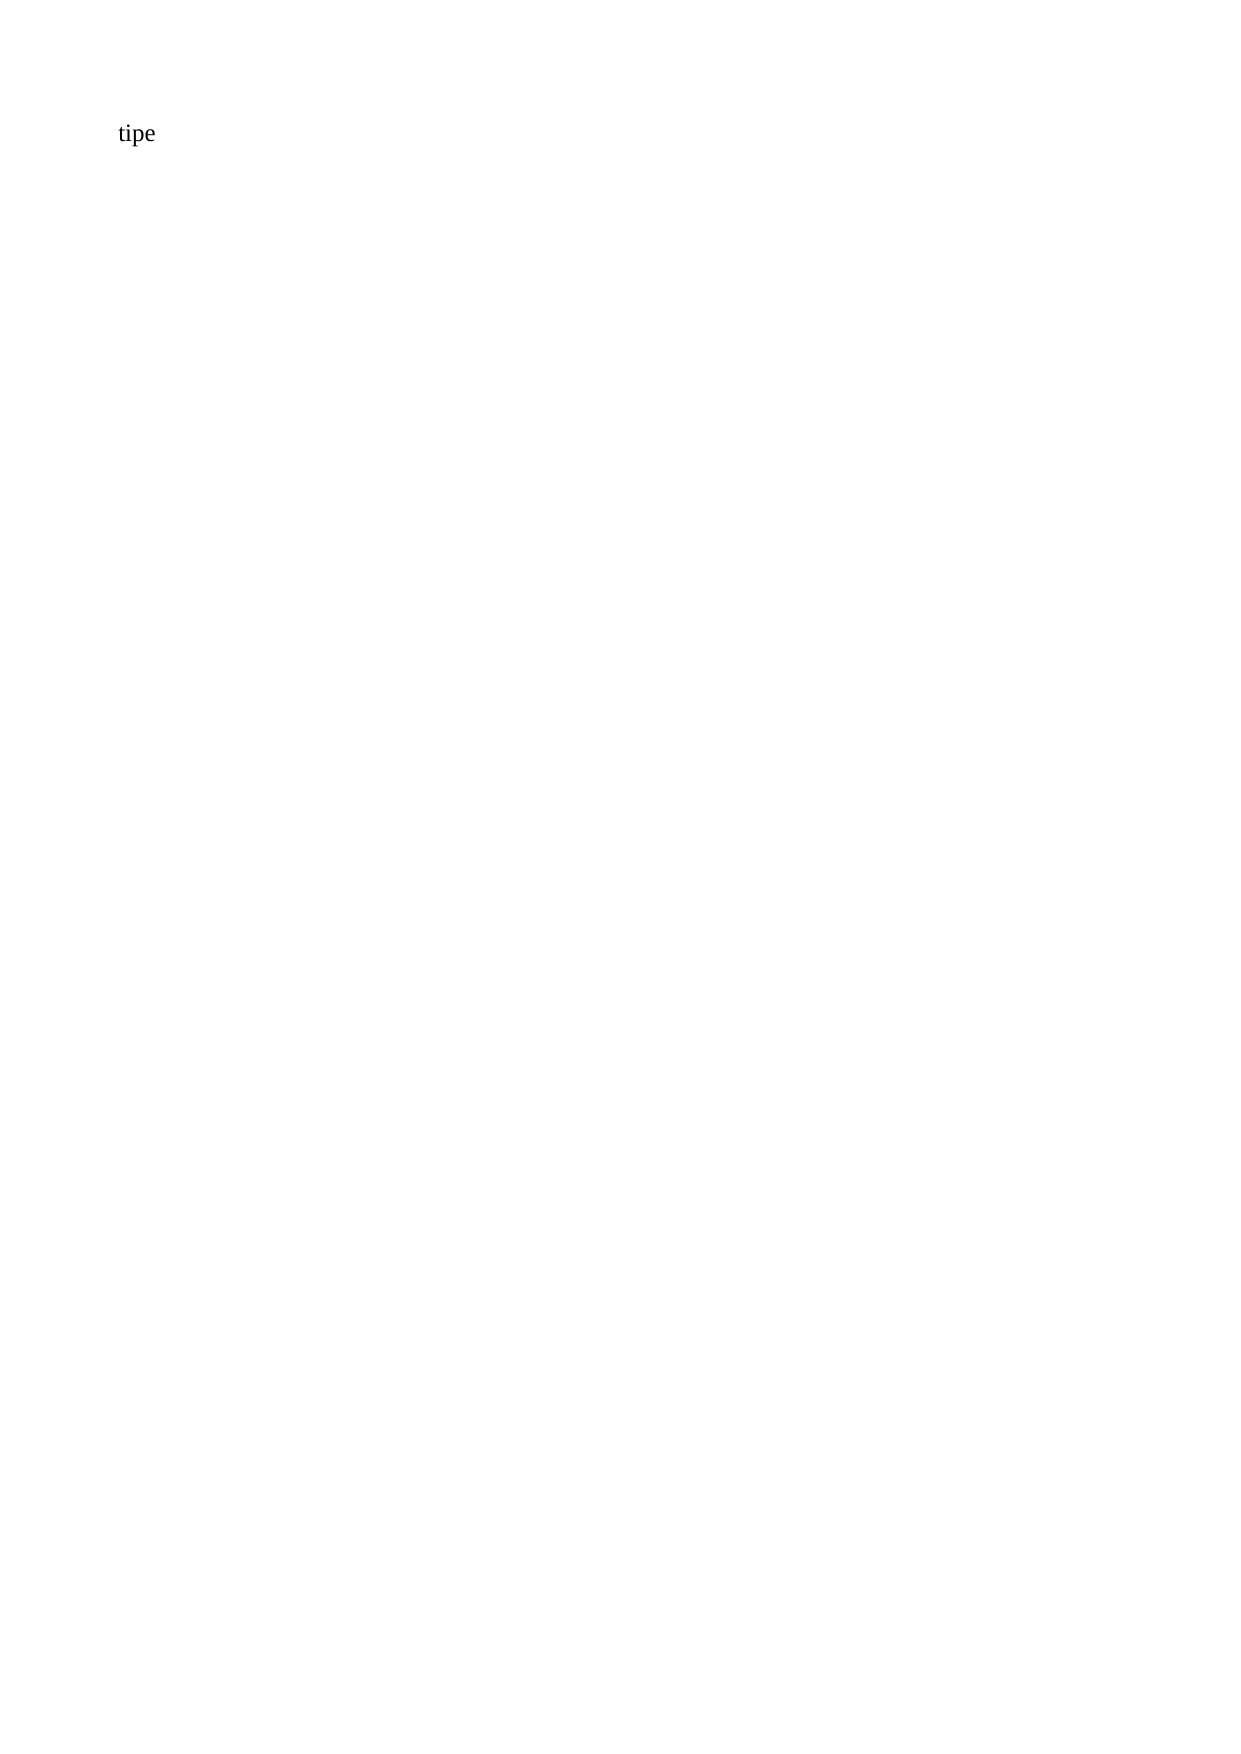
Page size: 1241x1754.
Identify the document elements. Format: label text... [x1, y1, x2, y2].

text tipe [118, 118, 1122, 147]
